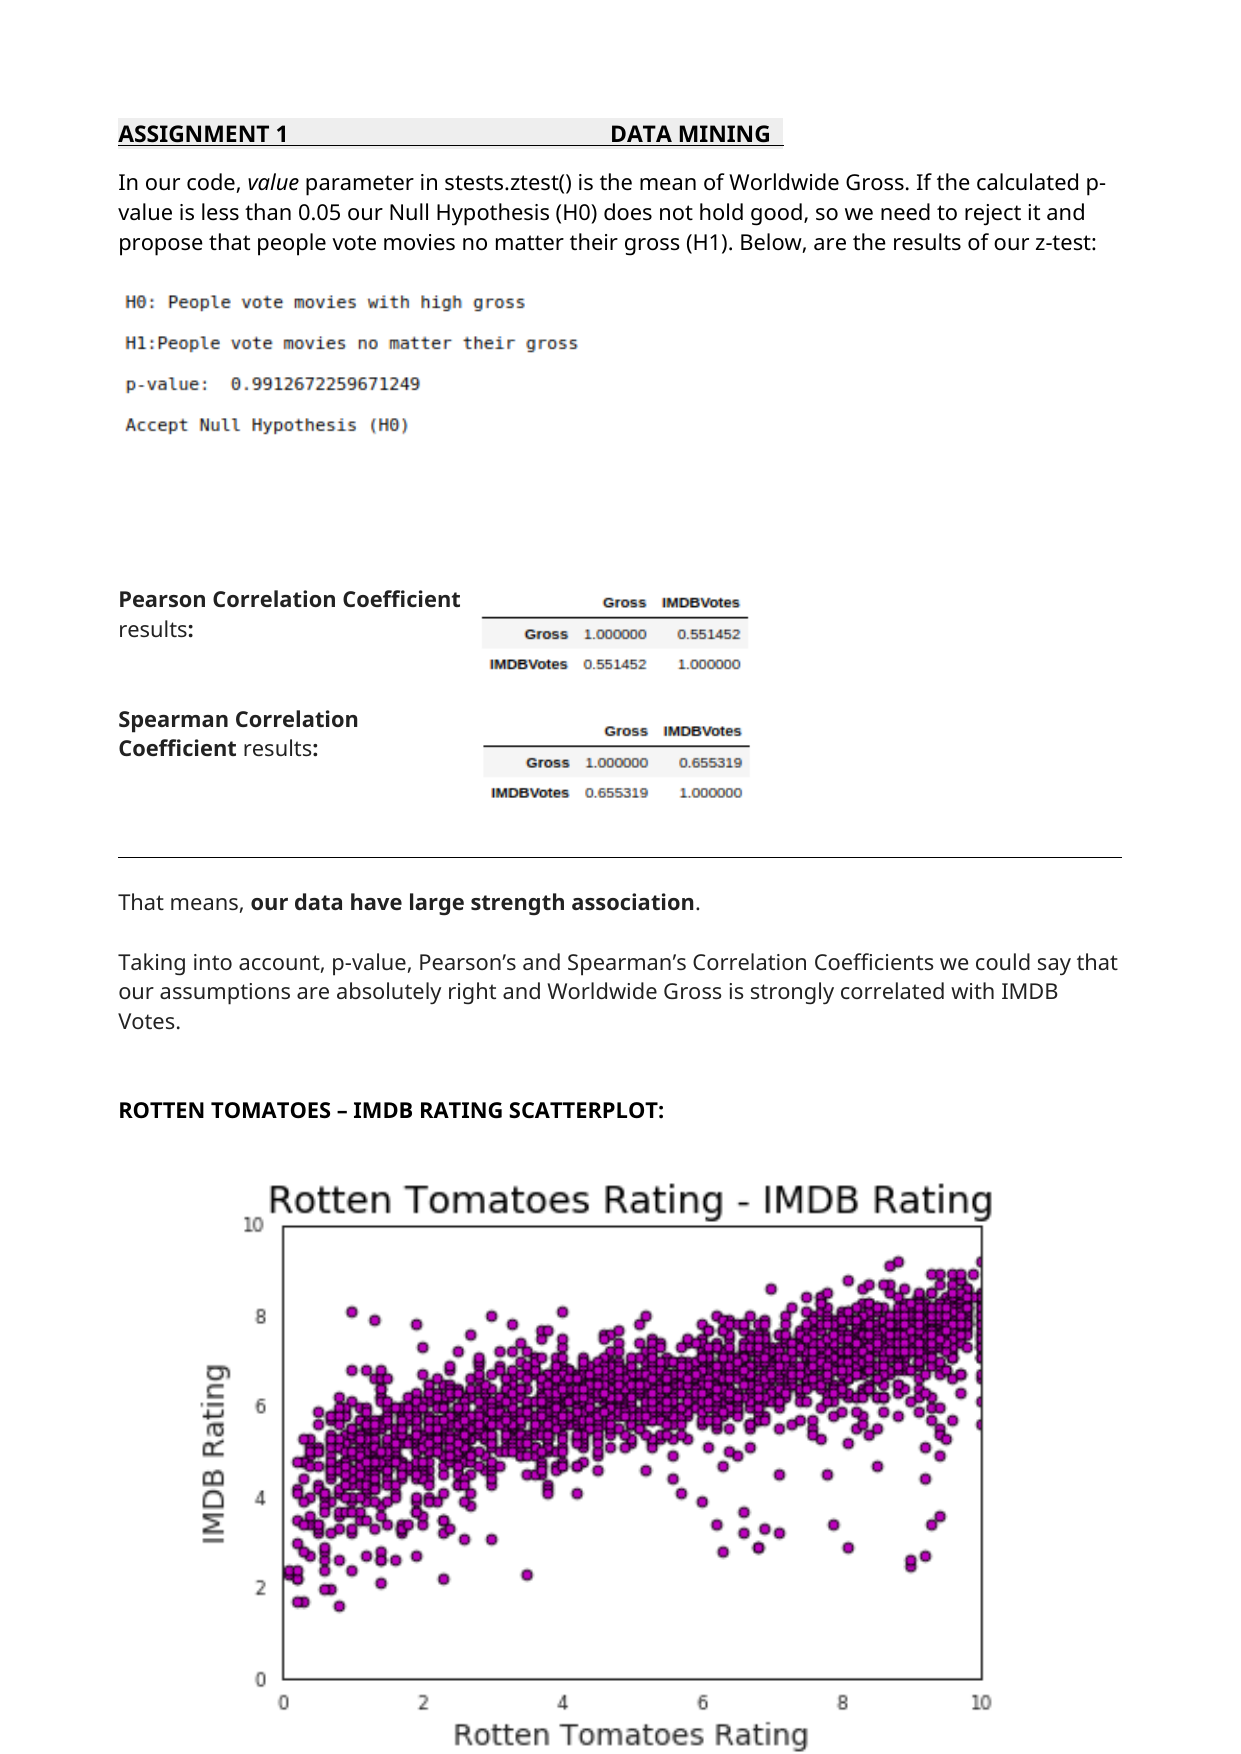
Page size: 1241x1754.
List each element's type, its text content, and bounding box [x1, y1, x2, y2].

text Taking into account, p-value, Pearson’s and Spearman’s Correlation Coefficients we could say that our assumptions are absolutely right and Worldwide Gross is strongly correlated with IMDB Votes. [118, 946, 1122, 1036]
text [761, 704, 1122, 763]
text [764, 584, 1122, 644]
text That means, our data have large strength association. [118, 887, 1122, 917]
picture [479, 703, 761, 809]
picture [109, 291, 600, 447]
picture [476, 584, 764, 682]
text Spearman Correlation Coefficient results: [118, 704, 479, 763]
picture [170, 1153, 1071, 1754]
text In our code, value parameter in stests.ztest() is the mean of Worldwide Gross. If the calculated p-value is less than 0.05 our Null Hypothesis (H0) does not hold good, so we need to reject it and propose that people vote movies no matter their gross (H1). Below, are the results of our z-test: [118, 167, 1122, 257]
text Pearson Correlation Coefficient results: [118, 584, 476, 644]
text ROTTEN TOMATOES – IMDB RATING SCATTERPLOT: [118, 1095, 1122, 1125]
